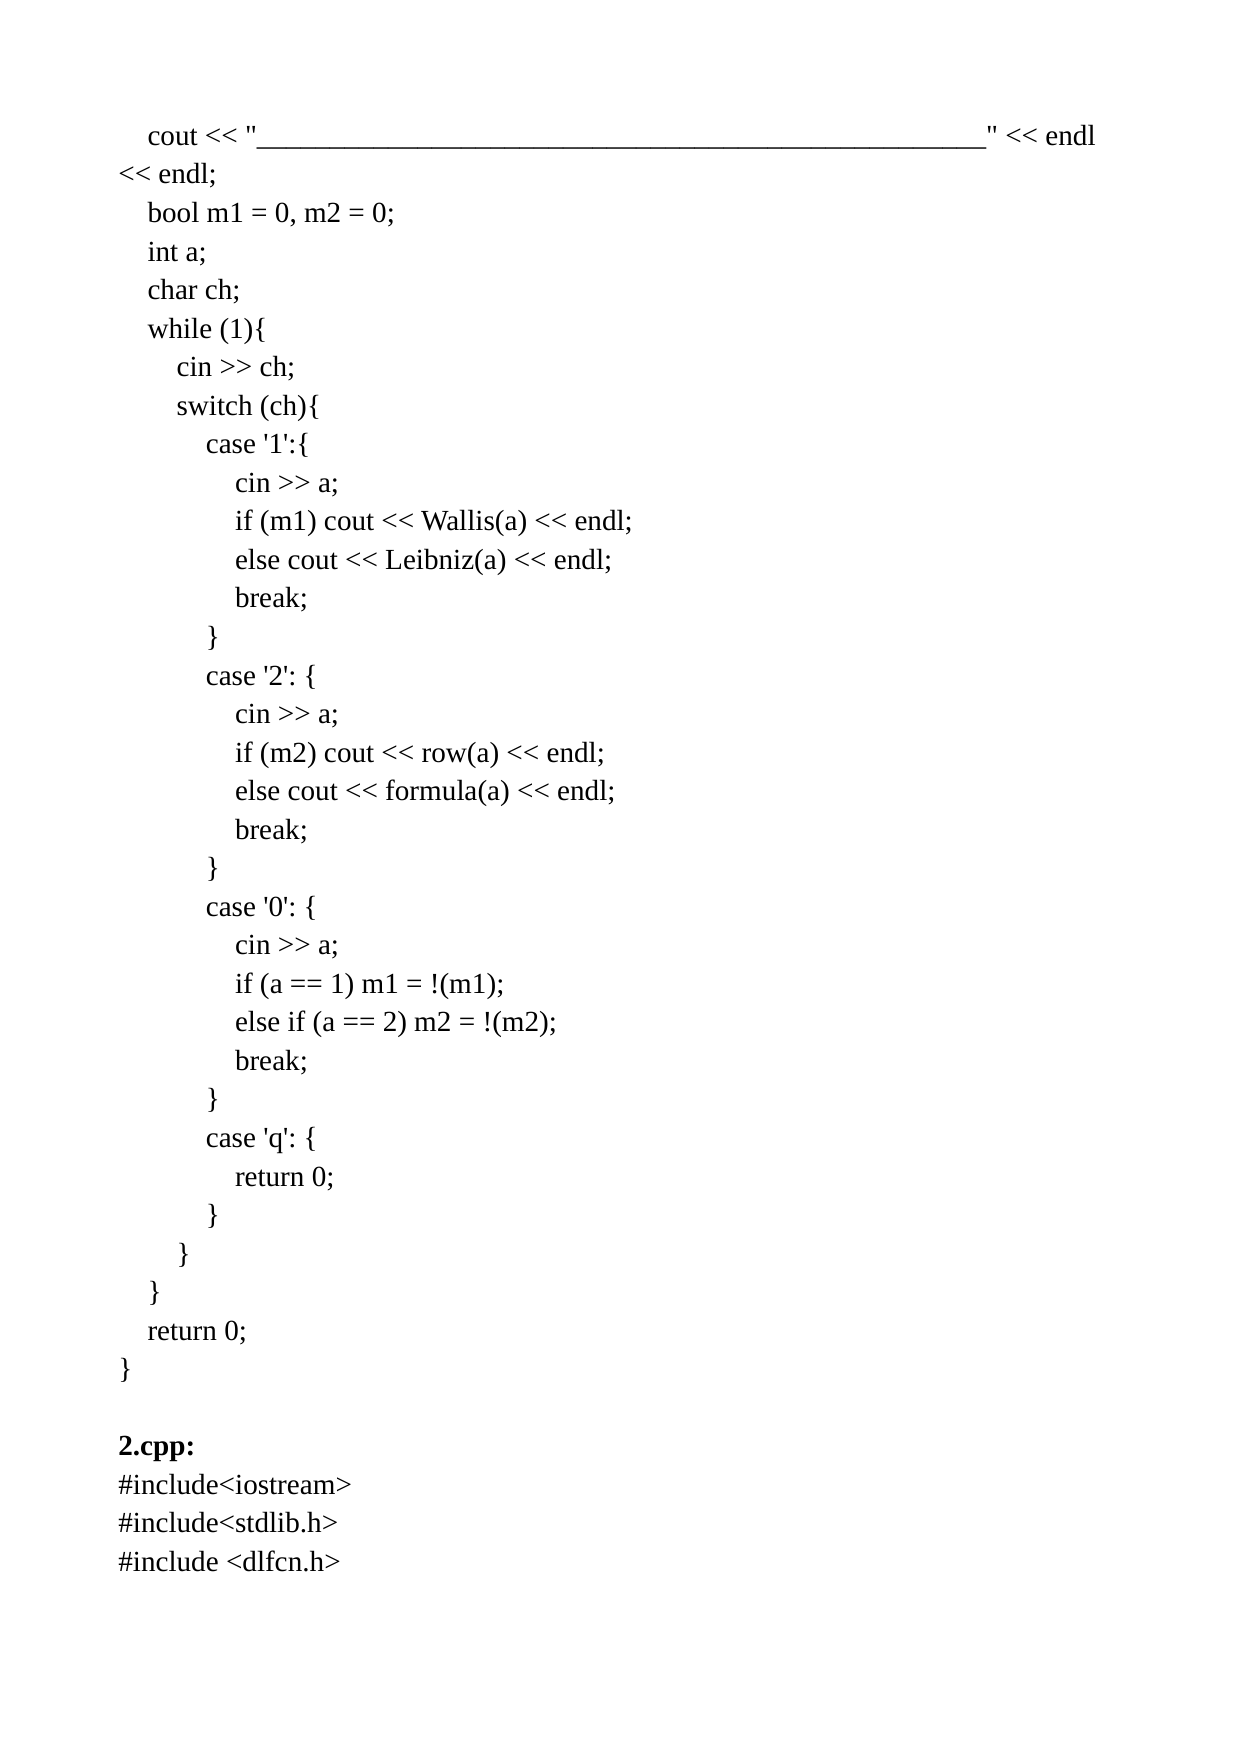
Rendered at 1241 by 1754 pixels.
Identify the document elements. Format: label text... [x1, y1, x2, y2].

text cin >> a; [118, 927, 1122, 961]
text break; [118, 581, 1122, 614]
text else if (a == 2) m2 = !(m2); [118, 1004, 1122, 1038]
text switch (ch){ [118, 388, 1122, 421]
text break; [118, 1043, 1122, 1077]
text } [118, 1351, 1122, 1385]
text int a; [118, 234, 1122, 267]
text 2.cpp: [118, 1428, 1122, 1462]
text } [118, 1082, 1122, 1115]
text case '2': { [118, 658, 1122, 691]
text case '0': { [118, 889, 1122, 922]
text return 0; [118, 1313, 1122, 1346]
text while (1){ [118, 311, 1122, 344]
text #include<iostream> [118, 1467, 1122, 1501]
text else cout << formula(a) << endl; [118, 773, 1122, 807]
text } [118, 1236, 1122, 1269]
text cin >> a; [118, 465, 1122, 498]
text if (a == 1) m1 = !(m1); [118, 966, 1122, 999]
text cin >> ch; [118, 349, 1122, 383]
text case '1':{ [118, 426, 1122, 460]
text bool m1 = 0, m2 = 0; [118, 195, 1122, 229]
text } [118, 850, 1122, 884]
text } [118, 1274, 1122, 1308]
text else cout << Leibniz(a) << endl; [118, 542, 1122, 576]
text return 0; [118, 1159, 1122, 1192]
text if (m1) cout << Wallis(a) << endl; [118, 503, 1122, 537]
text case 'q': { [118, 1120, 1122, 1154]
text cout << "__________________________________________________" << endl << endl; [118, 118, 1122, 190]
text if (m2) cout << row(a) << endl; [118, 735, 1122, 768]
text #include<stdlib.h> [118, 1506, 1122, 1539]
text char ch; [118, 272, 1122, 306]
text cin >> a; [118, 696, 1122, 730]
text } [118, 619, 1122, 653]
text } [118, 1197, 1122, 1231]
text break; [118, 812, 1122, 845]
text #include <dlfcn.h> [118, 1544, 1122, 1578]
